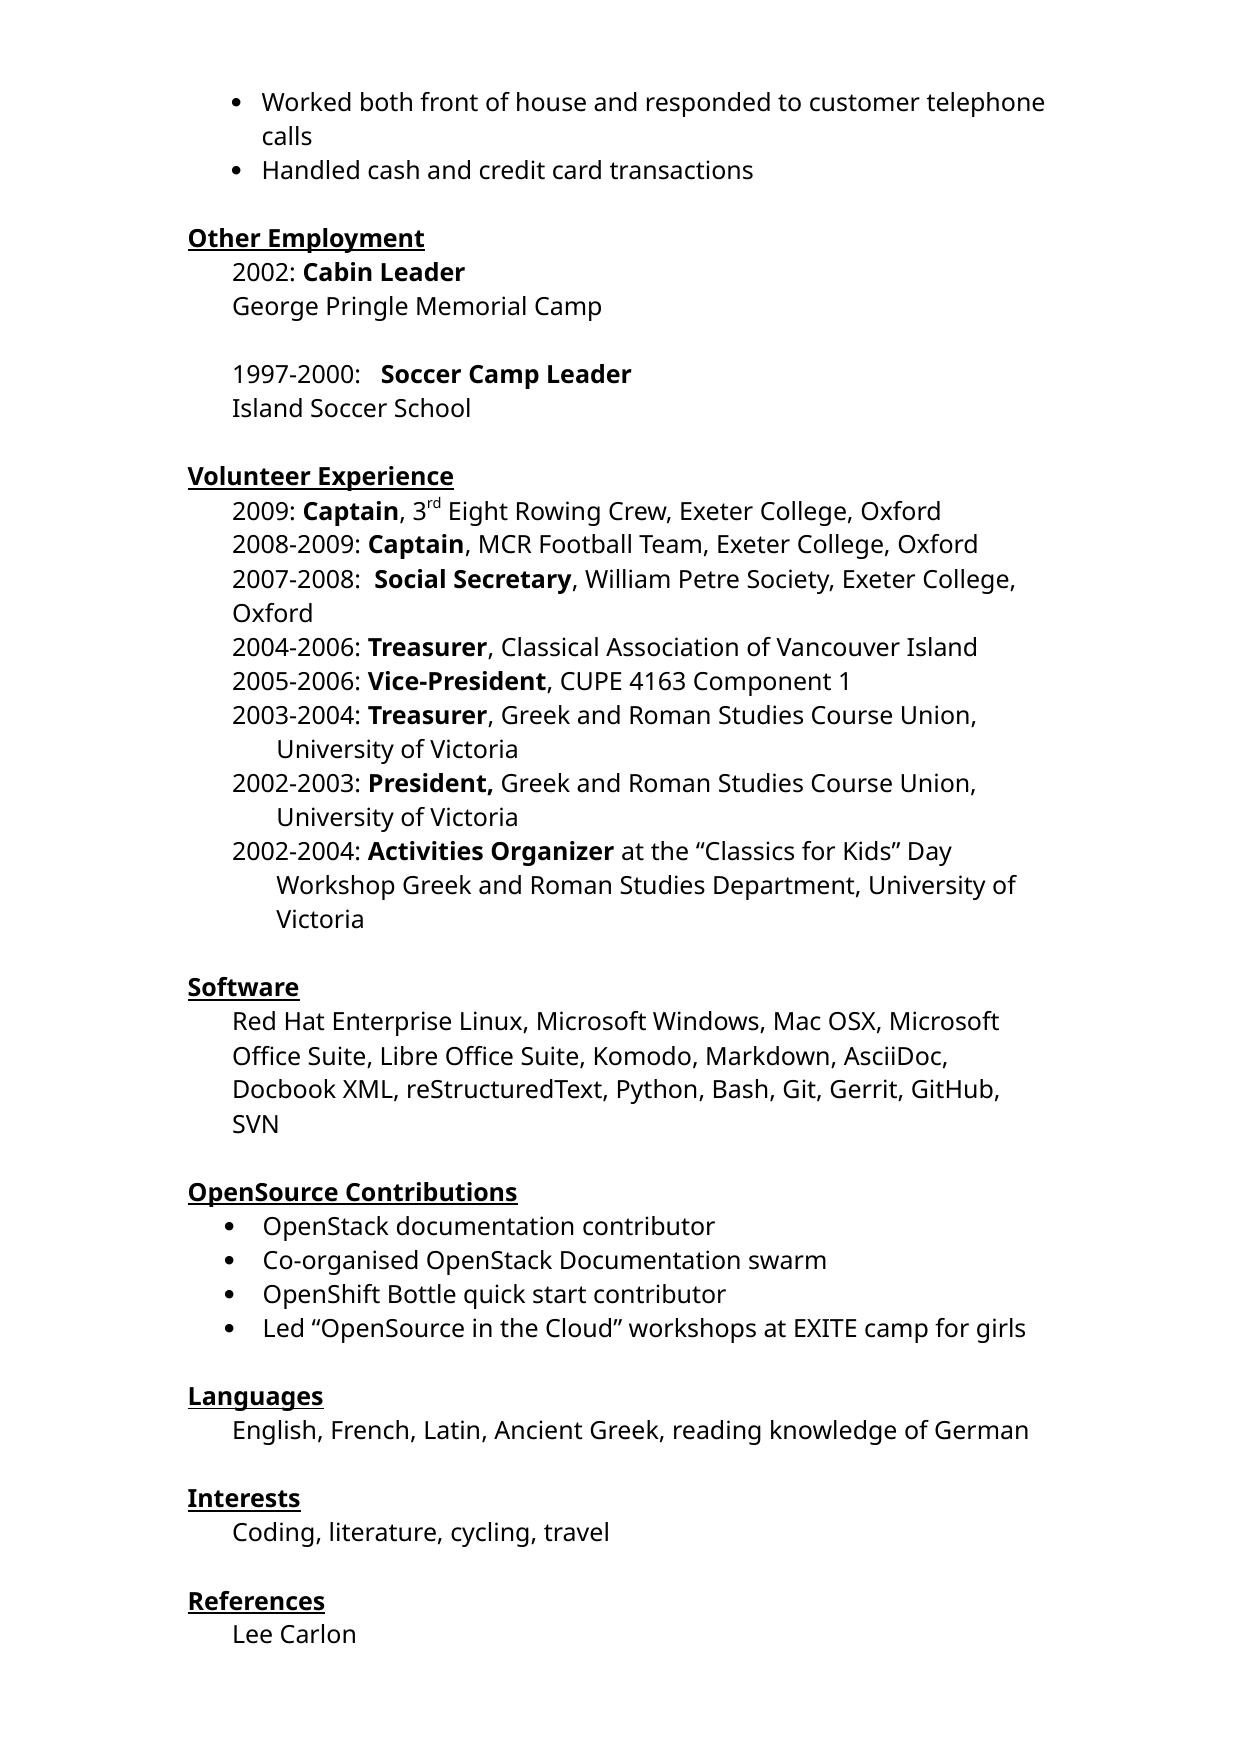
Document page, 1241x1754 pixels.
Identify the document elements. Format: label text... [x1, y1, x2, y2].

text 2003-2004: Treasurer, Greek and Roman Studies Course Union, University of Victoria [232, 697, 1053, 766]
text Other Employment [187, 221, 1053, 255]
list OpenStack documentation contributor [225, 1208, 1053, 1242]
text References [187, 1583, 1053, 1617]
text 2008-2009: Captain, MCR Football Team, Exeter College, Oxford [232, 527, 1053, 561]
text Coding, literature, cycling, travel [187, 1515, 1053, 1549]
text Interests [187, 1481, 1053, 1515]
text 2009: Captain, 3rd Eight Rowing Crew, Exeter College, Oxford [232, 493, 1053, 527]
text 2005-2006: Vice-President, CUPE 4163 Component 1 [232, 663, 1053, 697]
text Red Hat Enterprise Linux, Microsoft Windows, Mac OSX, Microsoft Office Suite, Libre Office Suite, Komodo, Markdown, AsciiDoc, Docbook XML, reStructuredText, Python, Bash, Git, Gerrit, GitHub, SVN [232, 1004, 1053, 1140]
list OpenShift Bottle quick start contributor [225, 1277, 1053, 1311]
text Languages [187, 1379, 1053, 1413]
list Handled cash and credit card transactions [232, 152, 1053, 187]
text Island Soccer School [187, 391, 1053, 425]
text Lee Carlon [232, 1617, 1053, 1651]
text 2004-2006: Treasurer, Classical Association of Vancouver Island [232, 629, 1053, 663]
list Worked both front of house and responded to customer telephone calls [232, 84, 1053, 152]
text OpenSource Contributions [187, 1174, 1053, 1208]
text Volunteer Experience [187, 459, 1053, 493]
text 2002-2003: President, Greek and Roman Studies Course Union, University of Victoria [232, 766, 1053, 834]
text 2002-2004: Activities Organizer at the “Classics for Kids” Day Workshop Greek and Roman Studies Department, University of Victoria [232, 834, 1053, 936]
text 2002: Cabin Leader [187, 255, 1053, 289]
text George Pringle Memorial Camp [187, 289, 1053, 323]
text 2007-2008: Social Secretary, William Petre Society, Exeter College, Oxford [232, 561, 1053, 629]
text English, French, Latin, Ancient Greek, reading knowledge of German [187, 1413, 1053, 1447]
text Software [187, 970, 1053, 1004]
text 1997-2000: Soccer Camp Leader [187, 357, 1053, 391]
list Led “OpenSource in the Cloud” workshops at EXITE camp for girls [225, 1311, 1053, 1345]
list Co-organised OpenStack Documentation swarm [225, 1242, 1053, 1277]
